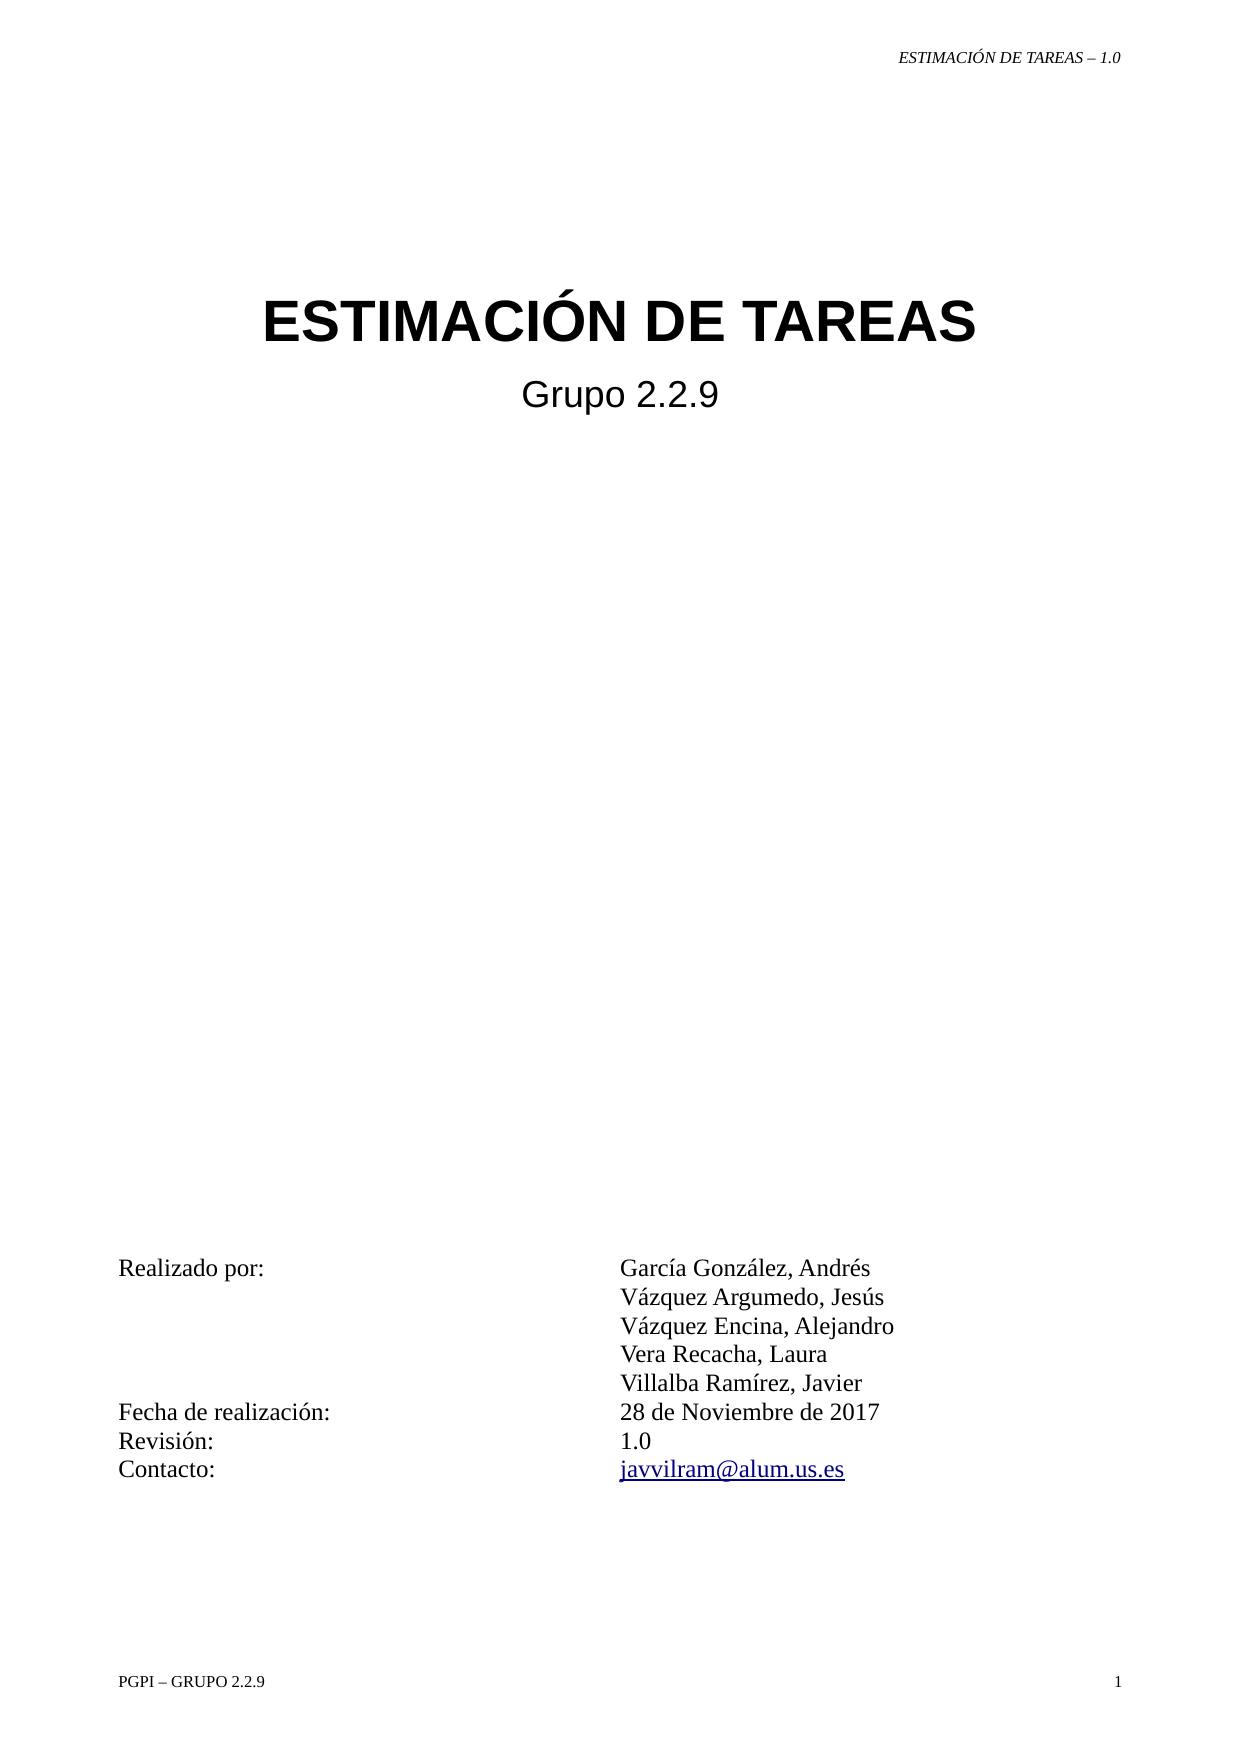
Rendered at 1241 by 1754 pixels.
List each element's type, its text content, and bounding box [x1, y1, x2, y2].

table_cell javvilram@alum.us.es [620, 1455, 1122, 1483]
table_cell Fecha de realización: [118, 1397, 620, 1426]
table_cell Revisión: [118, 1426, 620, 1454]
table_header Realizado por: [118, 1253, 620, 1397]
table_header García González, Andrés Vázquez Argumedo, Jesús Vázquez Encina, Alejandro Vera Recacha, Laura Villalba Ramírez, Javier [620, 1253, 1122, 1397]
table_cell 1.0 [620, 1426, 1122, 1454]
table_cell 28 de Noviembre de 2017 [620, 1397, 1122, 1426]
subtitle Grupo 2.2.9 [118, 373, 1122, 416]
table_cell Contacto: [118, 1455, 620, 1483]
title ESTIMACIÓN DE TAREAS [118, 287, 1122, 354]
